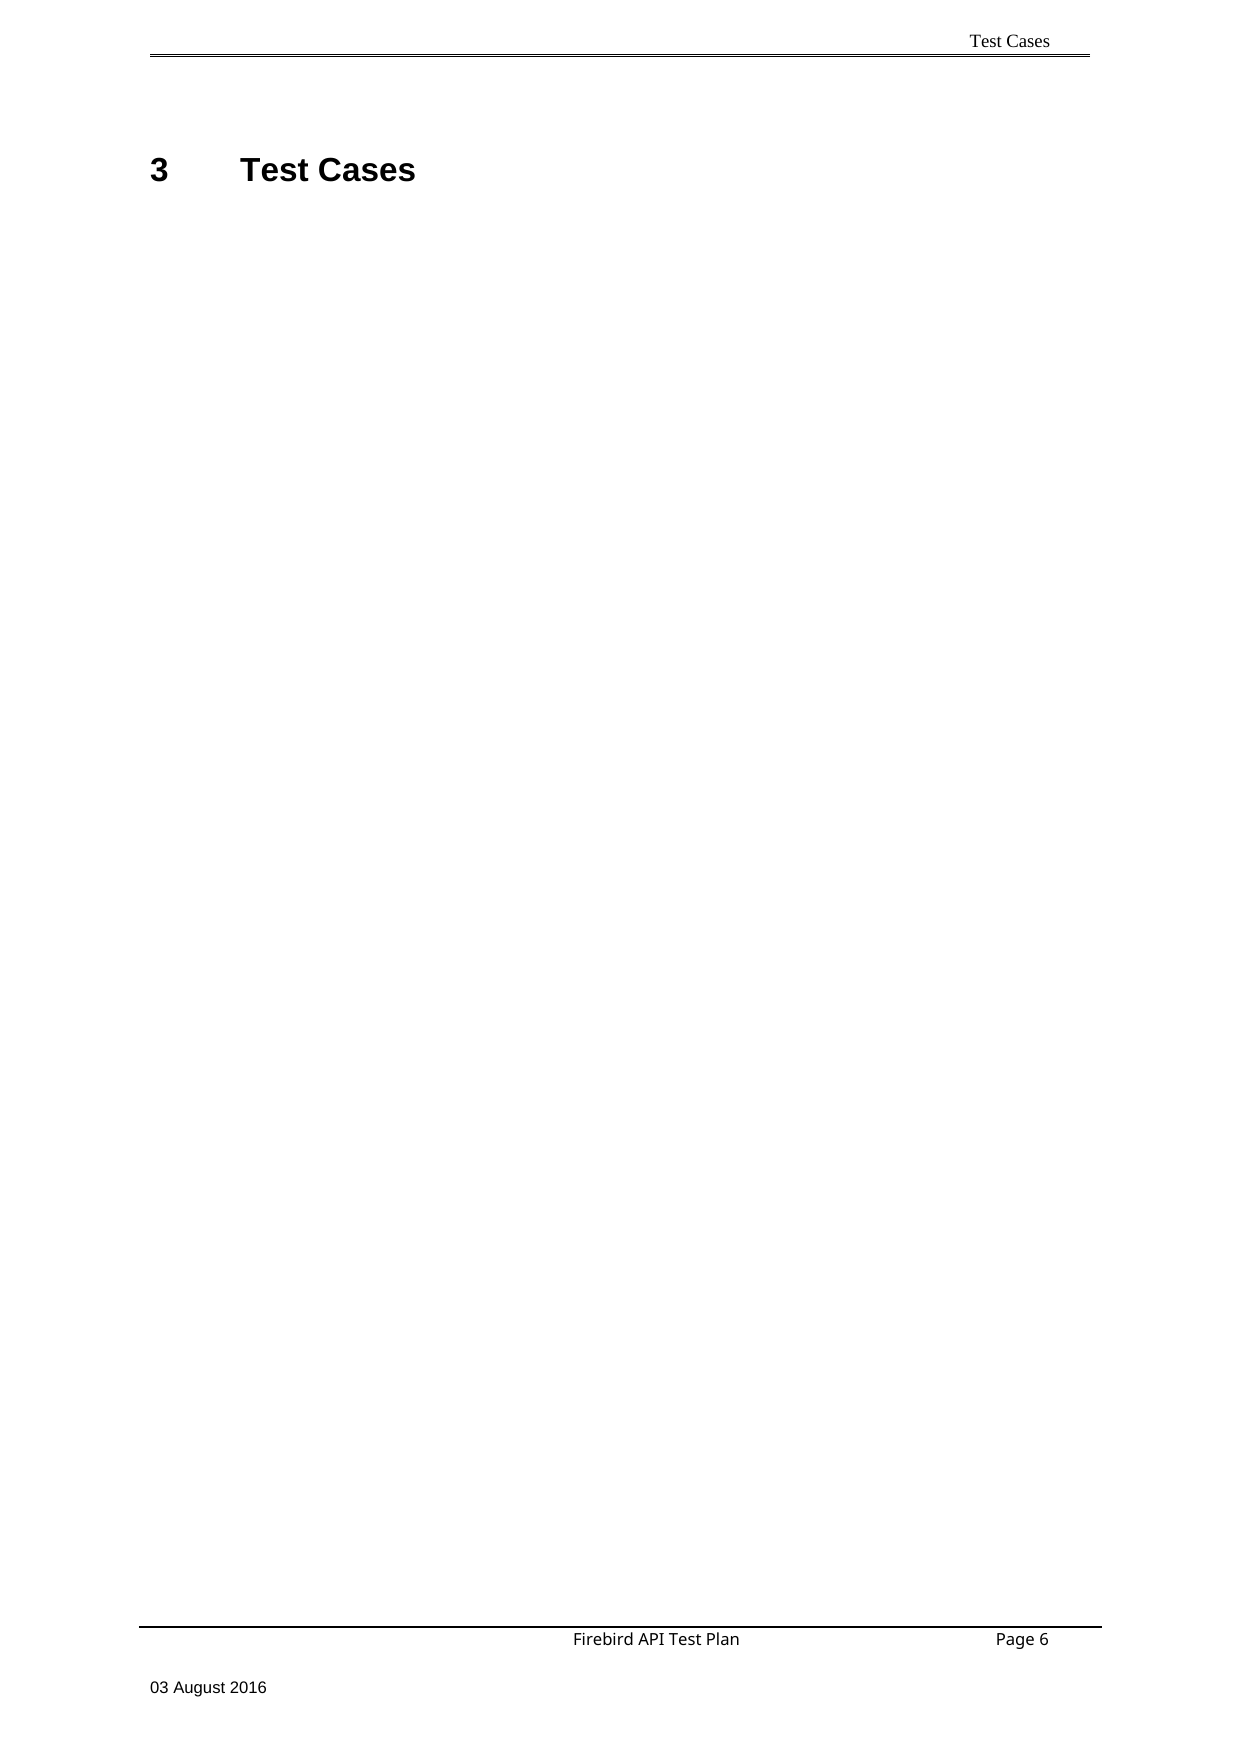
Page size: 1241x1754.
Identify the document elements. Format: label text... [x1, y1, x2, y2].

subtitle Test Cases [150, 150, 1090, 188]
